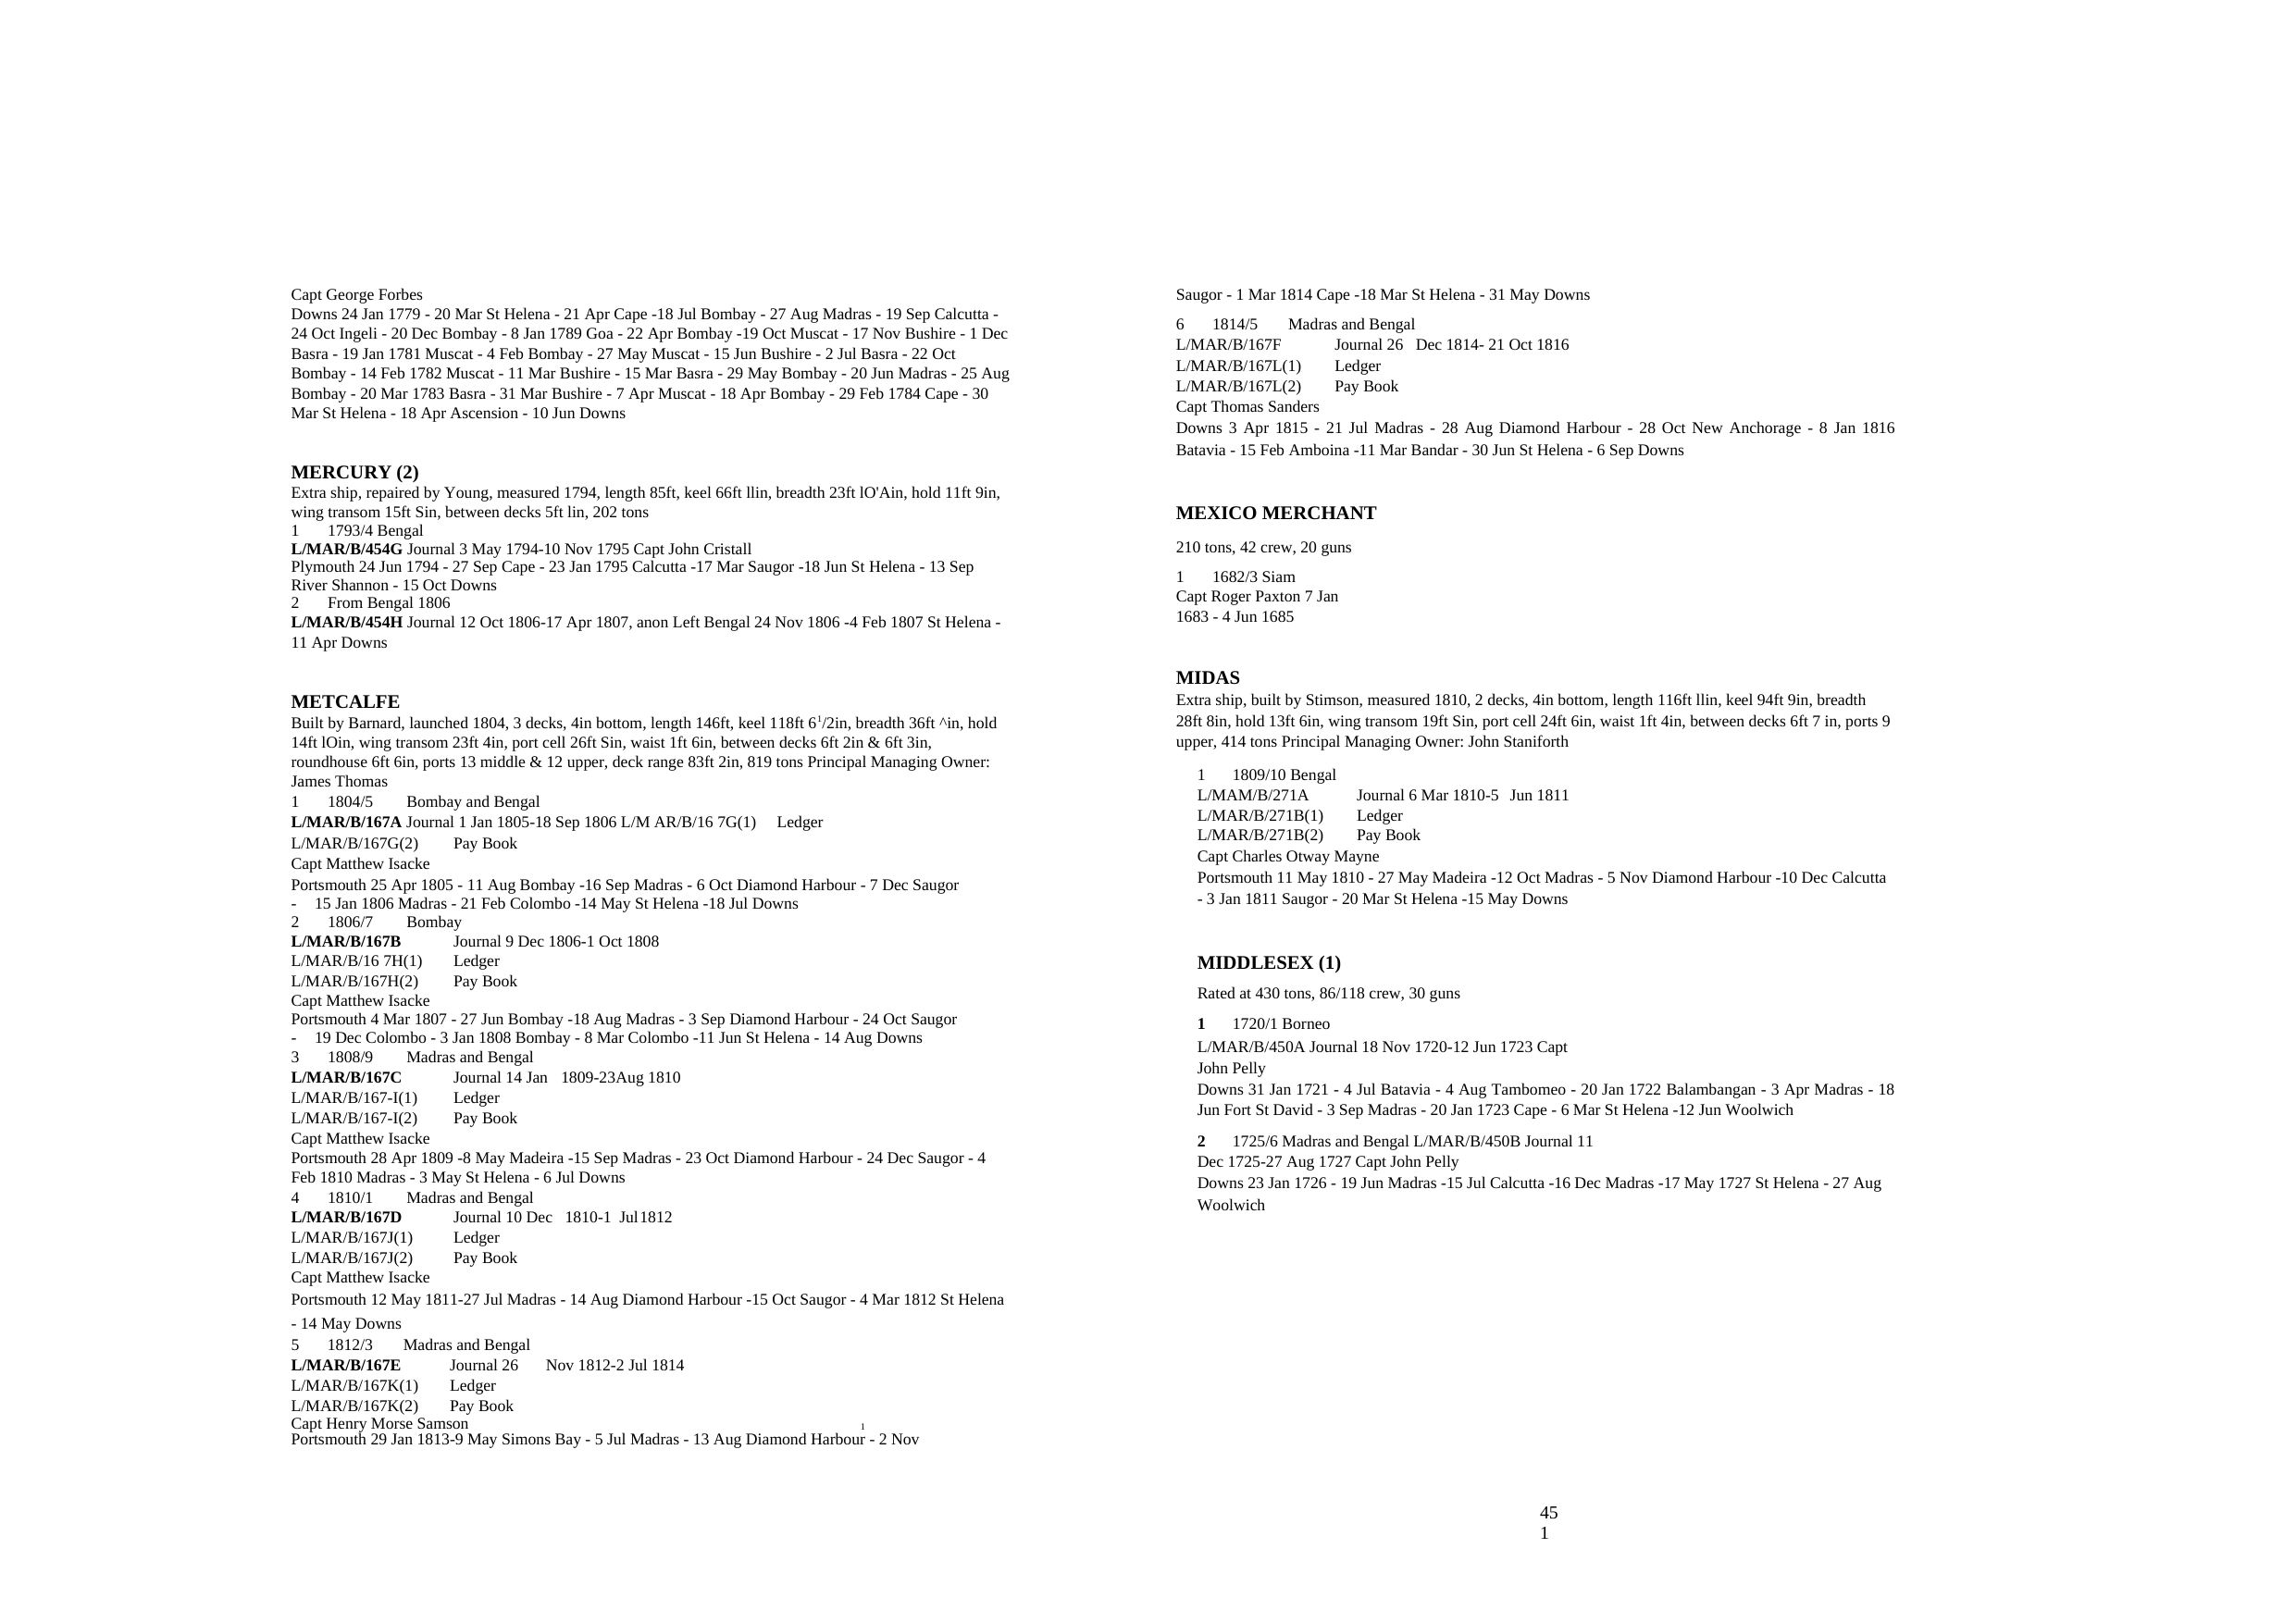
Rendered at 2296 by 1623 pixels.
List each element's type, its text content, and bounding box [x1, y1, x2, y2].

text L/MAR/B/450A Journal 18 Nov 1720-12 Jun 1723 Capt John Pelly [1197, 1035, 1601, 1079]
subtitle MIDDLESEX (1) [1197, 945, 1896, 975]
list 1812/3 Madras and Bengal [291, 1334, 1011, 1355]
subtitle MIDAS [1176, 667, 1896, 688]
text L/MAR/B/167K(2) Pay Book [291, 1395, 1011, 1416]
text 1 1682/3 Siam [1176, 566, 1896, 587]
text L/MAR/B/454H Journal 12 Oct 1806-17 Apr 1807, anon Left Bengal 24 Nov 1806 -4 Feb 1807 St Helena -11 Apr Downs [291, 613, 1011, 651]
text Downs 24 Jan 1779 - 20 Mar St Helena - 21 Apr Cape -18 Jul Bombay - 27 Aug Madras - 19 Sep Calcutta - 24 Oct Ingeli - 20 Dec Bombay - 8 Jan 1789 Goa - 22 Apr Bombay -19 Oct Muscat - 17 Nov Bushire - 1 Dec Basra - 19 Jan 1781 Muscat - 4 Feb Bombay - 27 May Muscat - 15 Jun Bushire - 2 Jul Basra - 22 Oct Bombay - 14 Feb 1782 Muscat - 11 Mar Bushire - 15 Mar Basra - 29 May Bombay - 20 Jun Madras - 25 Aug Bombay - 20 Mar 1783 Basra - 31 Mar Bushire - 7 Apr Muscat - 18 Apr Bombay - 29 Feb 1784 Cape - 30 Mar St Helena - 18 Apr Ascension - 10 Jun Downs [291, 304, 1011, 423]
text Built by Barnard, launched 1804, 3 decks, 4in bottom, length 146ft, keel 118ft 61/2in, breadth 36ft ^in, hold 14ft lOin, wing transom 23ft 4in, port cell 26ft Sin, waist 1ft 6in, between decks 6ft 2in & 6ft 3in, roundhouse 6ft 6in, ports 13 middle & 12 upper, deck range 83ft 2in, 819 tons Principal Managing Owner: James Thomas [291, 712, 1011, 790]
list 15 Jan 1806 Madras - 21 Feb Colombo -14 May St Helena -18 Jul Downs [291, 895, 1011, 912]
text Extra ship, built by Stimson, measured 1810, 2 decks, 4in bottom, length 116ft llin, keel 94ft 9in, breadth 28ft 8in, hold 13ft 6in, wing transom 19ft Sin, port cell 24ft 6in, waist 1ft 4in, between decks 6ft 7 in, ports 9 upper, 414 tons Principal Managing Owner: John Staniforth [1176, 688, 1896, 751]
text L/MAR/B/167B Journal 9 Dec 1806-1 Oct 1808 [291, 931, 1011, 950]
text L/MAR/B/167J(1) Ledger [291, 1227, 1011, 1247]
text L/MAR/B/167F Journal 26 Dec 1814- 21 Oct 1816 [1176, 334, 1896, 354]
text Capt Matthew Isacke [291, 853, 1011, 873]
text Portsmouth 12 May 1811-27 Jul Madras - 14 Aug Diamond Harbour -15 Oct Saugor - 4 Mar 1812 St Helena - 14 May Downs [291, 1286, 1011, 1334]
text Capt Henry Morse Samson 1 [291, 1416, 1011, 1432]
text L/MAR/B/167-I(2) Pay Book [291, 1108, 1011, 1128]
list 1725/6 Madras and Bengal L/MAR/B/450B Journal 11 Dec 1725-27 Aug 1727 Capt John Pelly [1197, 1131, 1601, 1171]
list 1810/1 Madras and Bengal [291, 1186, 1011, 1207]
text L/MAR/B/167C Journal 14 Jan 1809-23 Aug 1810 [291, 1067, 1011, 1087]
list 1804/5 Bombay and Bengal [291, 790, 1011, 812]
text Capt Charles Otway Mayne [1197, 845, 1896, 865]
text Capt George Forbes [291, 285, 1011, 304]
text L/MAR/B/271B(2) Pay Book [1197, 824, 1896, 845]
list 1814/5 Madras and Bengal [1176, 313, 1896, 334]
text L/MAR/B/167G(2) Pay Book [291, 832, 1011, 853]
text Saugor - 1 Mar 1814 Cape -18 Mar St Helena - 31 May Downs [1176, 285, 1896, 304]
list 1793/4 Bengal [291, 521, 1011, 539]
text Capt Matthew Isacke [291, 990, 1011, 1010]
subtitle MEXICO MERCHANT [1176, 502, 1896, 524]
text L/MAR/B/16 7H(1) Ledger [291, 950, 1011, 971]
text Portsmouth 4 Mar 1807 - 27 Jun Bombay -18 Aug Madras - 3 Sep Diamond Harbour - 24 Oct Saugor [291, 1010, 1011, 1028]
text Portsmouth 28 Apr 1809 -8 May Madeira -15 Sep Madras - 23 Oct Diamond Harbour - 24 Dec Saugor - 4 Feb 1810 Madras - 3 May St Helena - 6 Jul Downs [291, 1148, 1011, 1186]
list 1720/1 Borneo [1197, 1005, 1896, 1035]
text Capt Roger Paxton 7 Jan 1683 - 4 Jun 1685 [1176, 587, 1357, 626]
subtitle MERCURY (2) [291, 462, 1011, 483]
text L/MAR/B/167J(2) Pay Book [291, 1247, 1011, 1268]
text L/MAR/B/167A Journal 1 Jan 1805-18 Sep 1806 L/M AR/B/16 7G(1) Ledger [291, 812, 1011, 832]
text L/MAR/B/454G Journal 3 May 1794-10 Nov 1795 Capt John Cristall [291, 539, 1011, 558]
text L/MAR/B/167L(1) Ledger [1176, 354, 1896, 375]
text Downs 23 Jan 1726 - 19 Jun Madras -15 Jul Calcutta -16 Dec Madras -17 May 1727 St Helena - 27 Aug Woolwich [1197, 1171, 1896, 1215]
list 19 Dec Colombo - 3 Jan 1808 Bombay - 8 Mar Colombo -11 Jun St Helena - 14 Aug Downs [291, 1028, 1011, 1047]
text Capt Matthew Isacke [291, 1128, 1011, 1148]
list 1808/9 Madras and Bengal [291, 1047, 1011, 1067]
text 210 tons, 42 crew, 20 guns [1176, 539, 1896, 556]
subtitle METCALFE [291, 691, 1011, 712]
list From Bengal 1806 [291, 594, 1011, 613]
text L/MAR/B/167-I(1) Ledger [291, 1087, 1011, 1108]
text Extra ship, repaired by Young, measured 1794, length 85ft, keel 66ft llin, breadth 23ft lO'Ain, hold 11ft 9in, wing transom 15ft Sin, between decks 5ft lin, 202 tons [291, 483, 1011, 521]
text L/MAR/B/271B(1) Ledger [1197, 804, 1896, 824]
text Downs 31 Jan 1721 - 4 Jul Batavia - 4 Aug Tambomeo - 20 Jan 1722 Balambangan - 3 Apr Madras - 18 Jun Fort St David - 3 Sep Madras - 20 Jan 1723 Cape - 6 Mar St Helena -12 Jun Woolwich [1197, 1079, 1896, 1119]
text Plymouth 24 Jun 1794 - 27 Sep Cape - 23 Jan 1795 Calcutta -17 Mar Saugor -18 Jun St Helena - 13 Sep River Shannon - 15 Oct Downs [291, 558, 1011, 594]
text L/MAR/B/167D Journal 10 Dec 1810-1 Jul 1812 [291, 1207, 1011, 1227]
text Capt Matthew Isacke [291, 1268, 1011, 1286]
text 1 1809/10 Bengal [1197, 764, 1896, 784]
text Downs 3 Apr 1815 - 21 Jul Madras - 28 Aug Diamond Harbour - 28 Oct New Anchorage - 8 Jan 1816 Batavia - 15 Feb Amboina -11 Mar Bandar - 30 Jun St Helena - 6 Sep Downs [1176, 416, 1896, 460]
text L/MAR/B/167L(2) Pay Book [1176, 375, 1896, 396]
text L/MAR/B/167K(1) Ledger [291, 1375, 1011, 1395]
text L/MAR/B/167H(2) Pay Book [291, 971, 1011, 990]
text L/MAR/B/167E Journal 26 Nov 1812-2 Jul 1814 [291, 1355, 1011, 1375]
text Portsmouth 29 Jan 1813-9 May Simons Bay - 5 Jul Madras - 13 Aug Diamond Harbour - 2 Nov [291, 1432, 1011, 1448]
list 1806/7 Bombay [291, 912, 1011, 931]
text Rated at 430 tons, 86/118 crew, 30 guns [1197, 975, 1896, 1005]
text Capt Thomas Sanders [1176, 396, 1896, 416]
text Portsmouth 11 May 1810 - 27 May Madeira -12 Oct Madras - 5 Nov Diamond Harbour -10 Dec Calcutta - 3 Jan 1811 Saugor - 20 Mar St Helena -15 May Downs [1197, 865, 1896, 909]
text Portsmouth 25 Apr 1805 - 11 Aug Bombay -16 Sep Madras - 6 Oct Diamond Harbour - 7 Dec Saugor [291, 873, 1011, 895]
text L/MAM/B/271A Journal 6 Mar 1810-5 Jun 1811 [1197, 784, 1896, 804]
